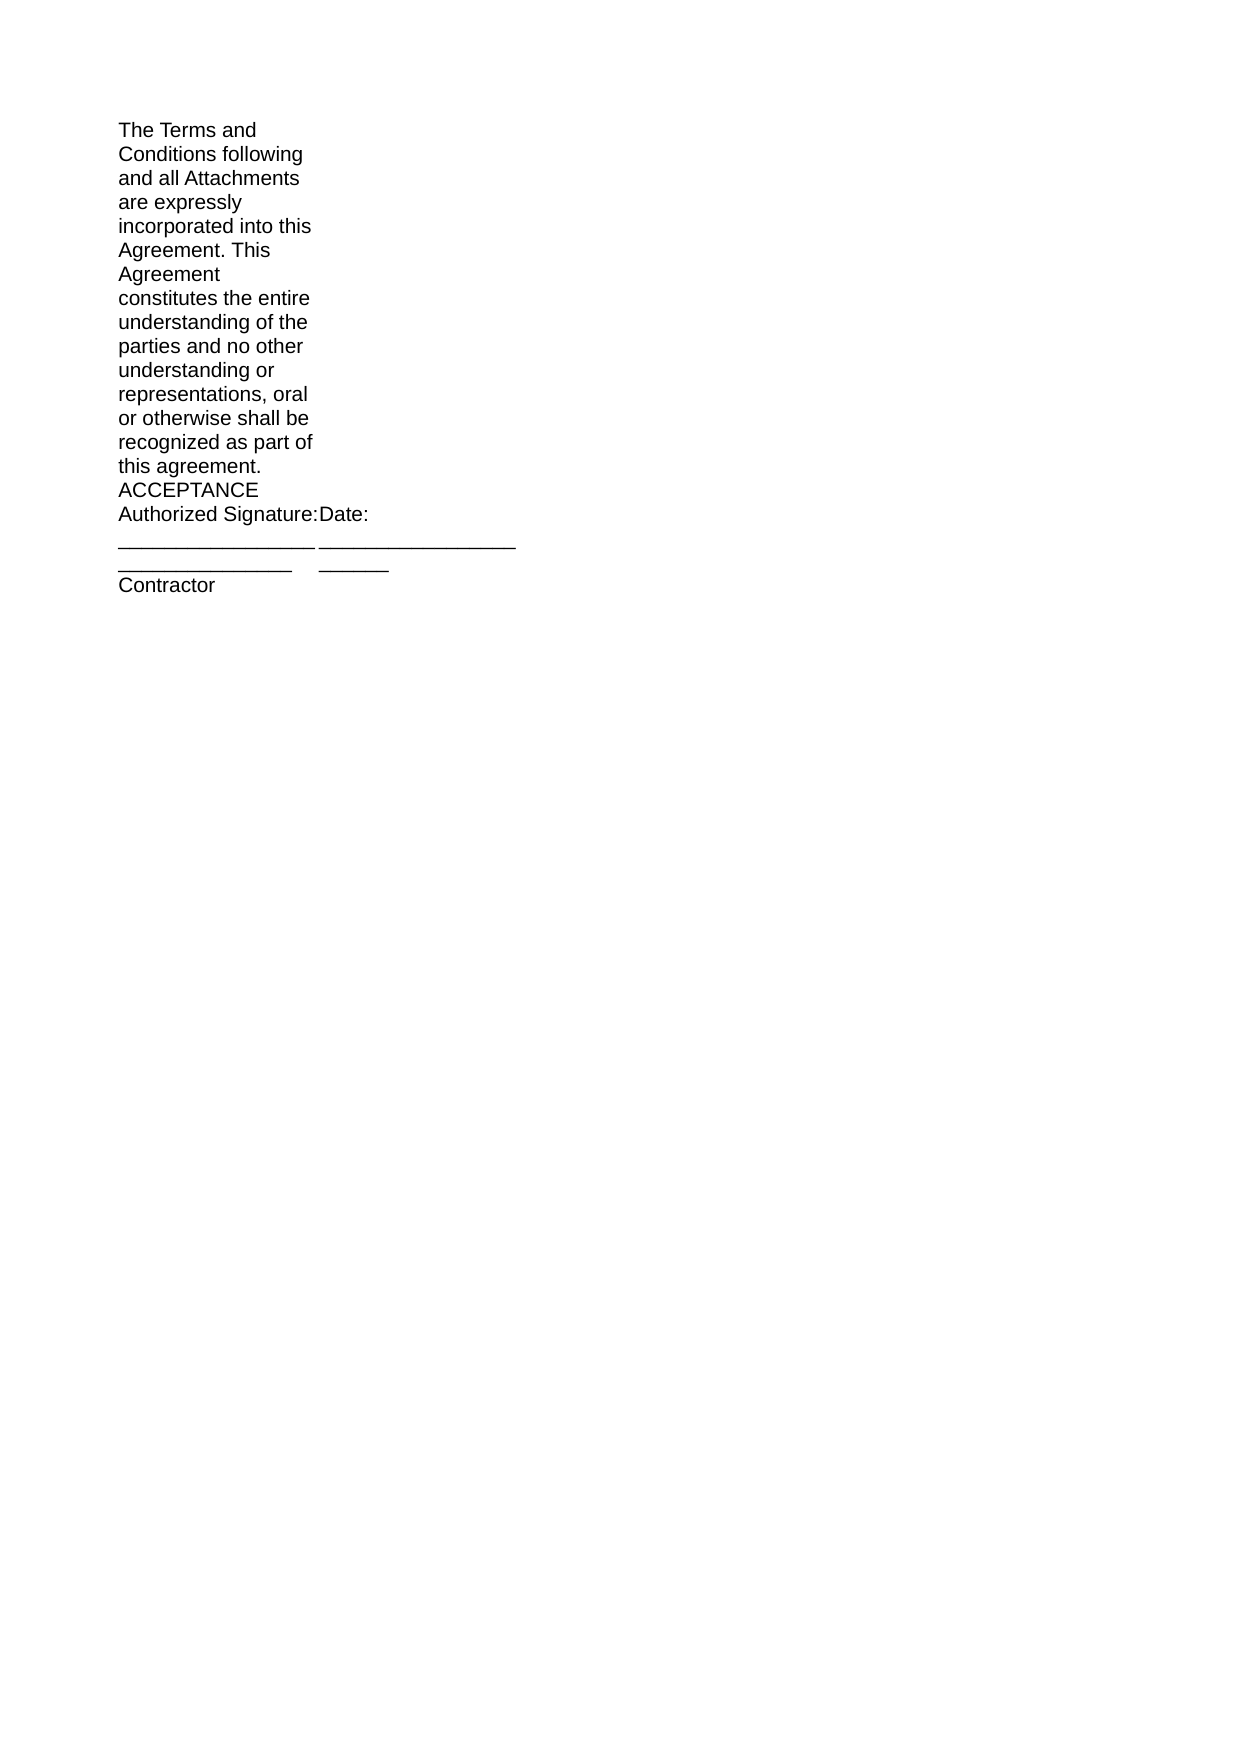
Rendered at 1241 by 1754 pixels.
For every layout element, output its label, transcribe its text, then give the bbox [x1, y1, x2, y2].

table_cell Authorized Signature: ________________________________ [118, 501, 319, 573]
table_header Contractor [118, 573, 319, 597]
table_cell The Terms and Conditions following and all Attachments are expressly incorporated into this Agreement. This Agreement constitutes the entire understanding of the parties and no other understanding or representations, oral or otherwise shall be recognized as part of this agreement. [118, 118, 319, 477]
table_cell Date: _______________________ [319, 501, 519, 597]
table_cell ACCEPTANCE [118, 478, 319, 501]
